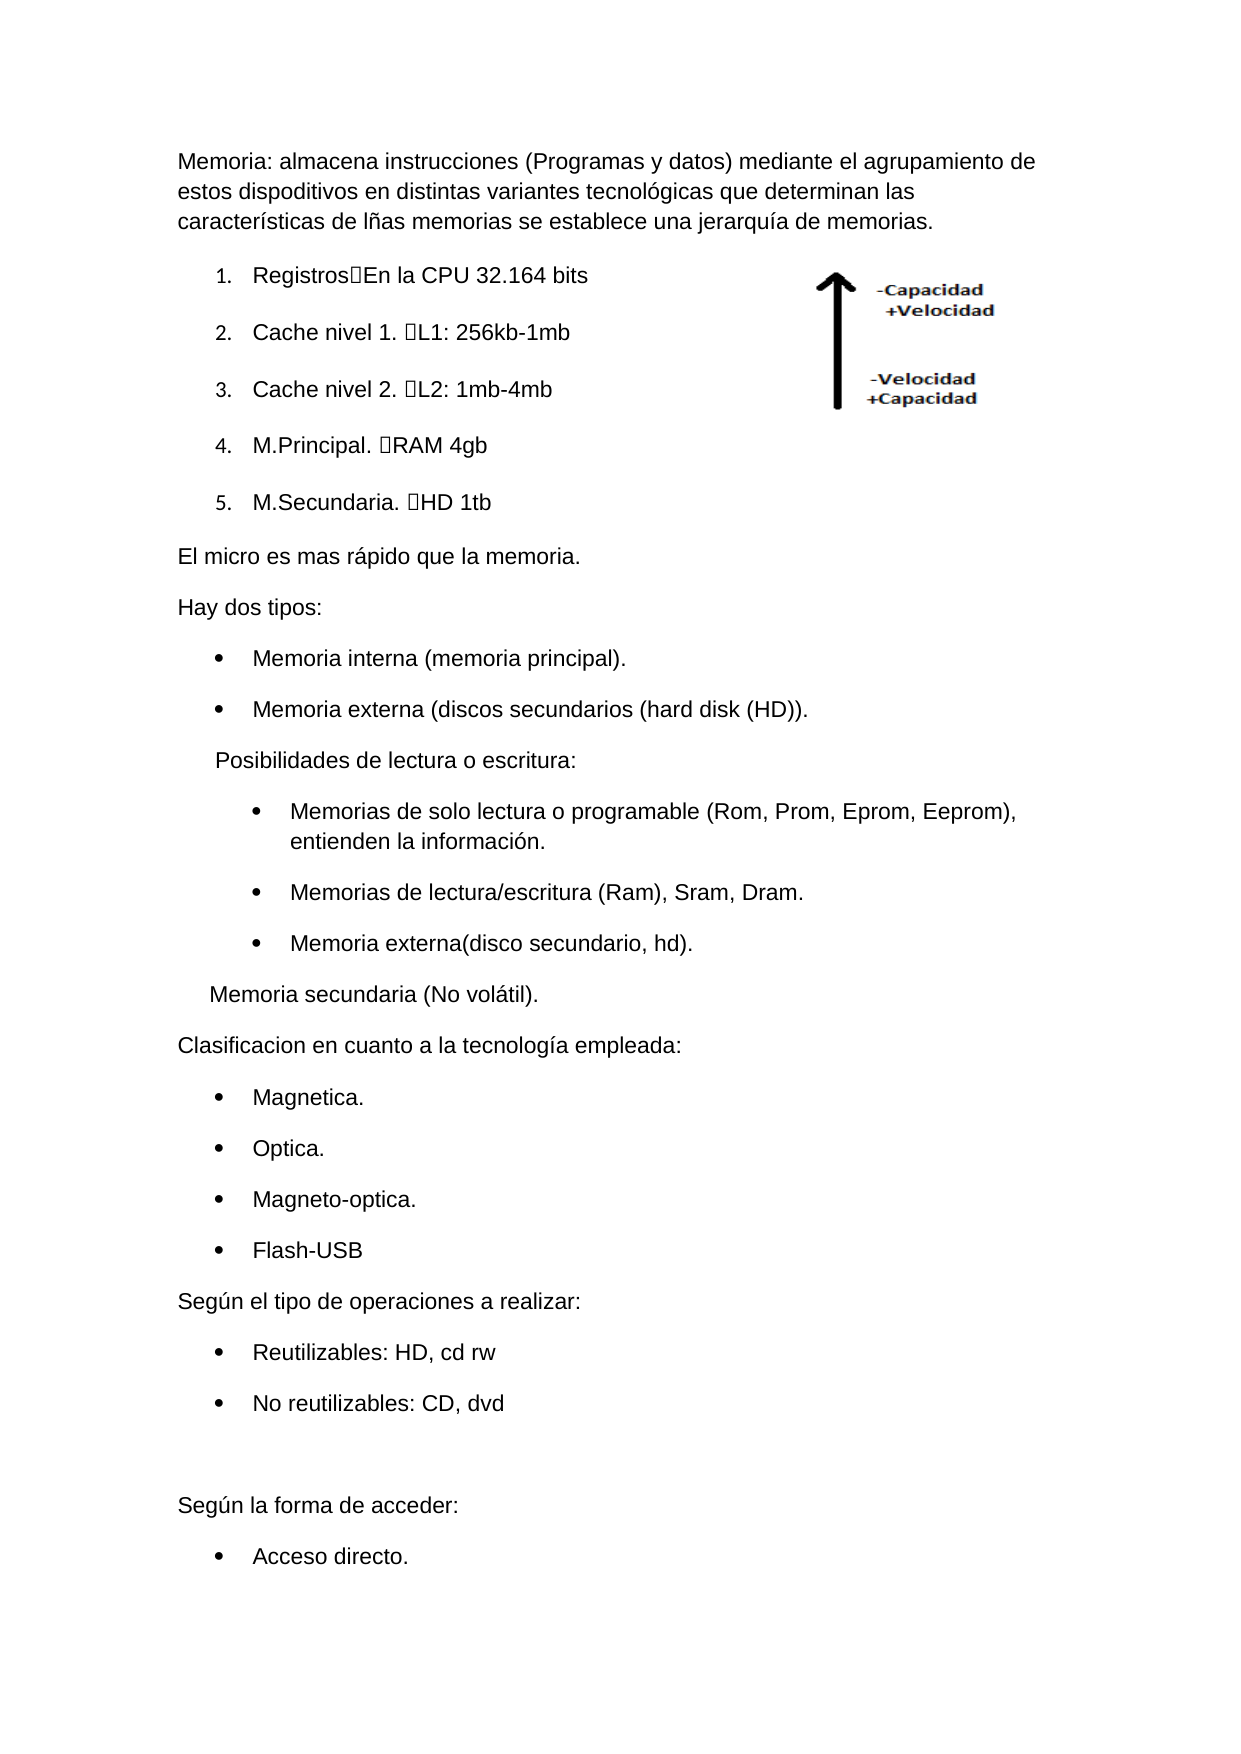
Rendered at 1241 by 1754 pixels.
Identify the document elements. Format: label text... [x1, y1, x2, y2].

list M.Secundaria. HD 1tb [215, 486, 1063, 517]
list Memoria externa(disco secundario, hd). [252, 930, 1063, 957]
list Magnetica. [215, 1083, 1063, 1110]
text Clasificacion en cuanto a la tecnología empleada: [177, 1032, 1063, 1059]
list Reutilizables: HD, cd rw [215, 1339, 1063, 1365]
list [1006, 316, 1063, 347]
list No reutilizables: CD, dvd [215, 1390, 1063, 1416]
list [1006, 373, 1063, 404]
text Según el tipo de operaciones a realizar: [177, 1288, 1063, 1314]
text Según la forma de acceder: [177, 1492, 1063, 1518]
list Cache nivel 1. L1: 256kb-1mb [215, 316, 812, 347]
text Memoria secundaria (No volátil). [177, 981, 1063, 1008]
list RegistrosEn la CPU 32.164 bits [215, 259, 1063, 290]
list Memoria externa (discos secundarios (hard disk (HD)). [215, 696, 1063, 722]
list Memorias de lectura/escritura (Ram), Sram, Dram. [252, 879, 1063, 906]
list M.Principal. RAM 4gb [215, 429, 1063, 461]
list Optica. [215, 1134, 1063, 1161]
list Cache nivel 2. L2: 1mb-4mb [215, 373, 812, 404]
text Hay dos tipos: [177, 594, 1063, 620]
list Acceso directo. [215, 1543, 1063, 1569]
list Memoria interna (memoria principal). [215, 645, 1063, 671]
text El micro es mas rápido que la memoria. [177, 543, 1063, 569]
list Memorias de solo lectura o programable (Rom, Prom, Eprom, Eeprom), entienden la información. [252, 798, 1063, 855]
list Magneto-optica. [215, 1186, 1063, 1212]
text Memoria: almacena instrucciones (Programas y datos) mediante el agrupamiento de estos dispoditivos en distintas variantes tecnológicas que determinan las características de lñas memorias se establece una jerarquía de memorias. [177, 148, 1063, 234]
picture [812, 268, 1006, 413]
text Posibilidades de lectura o escritura: [215, 747, 1063, 773]
list Flash-USB [215, 1237, 1063, 1263]
